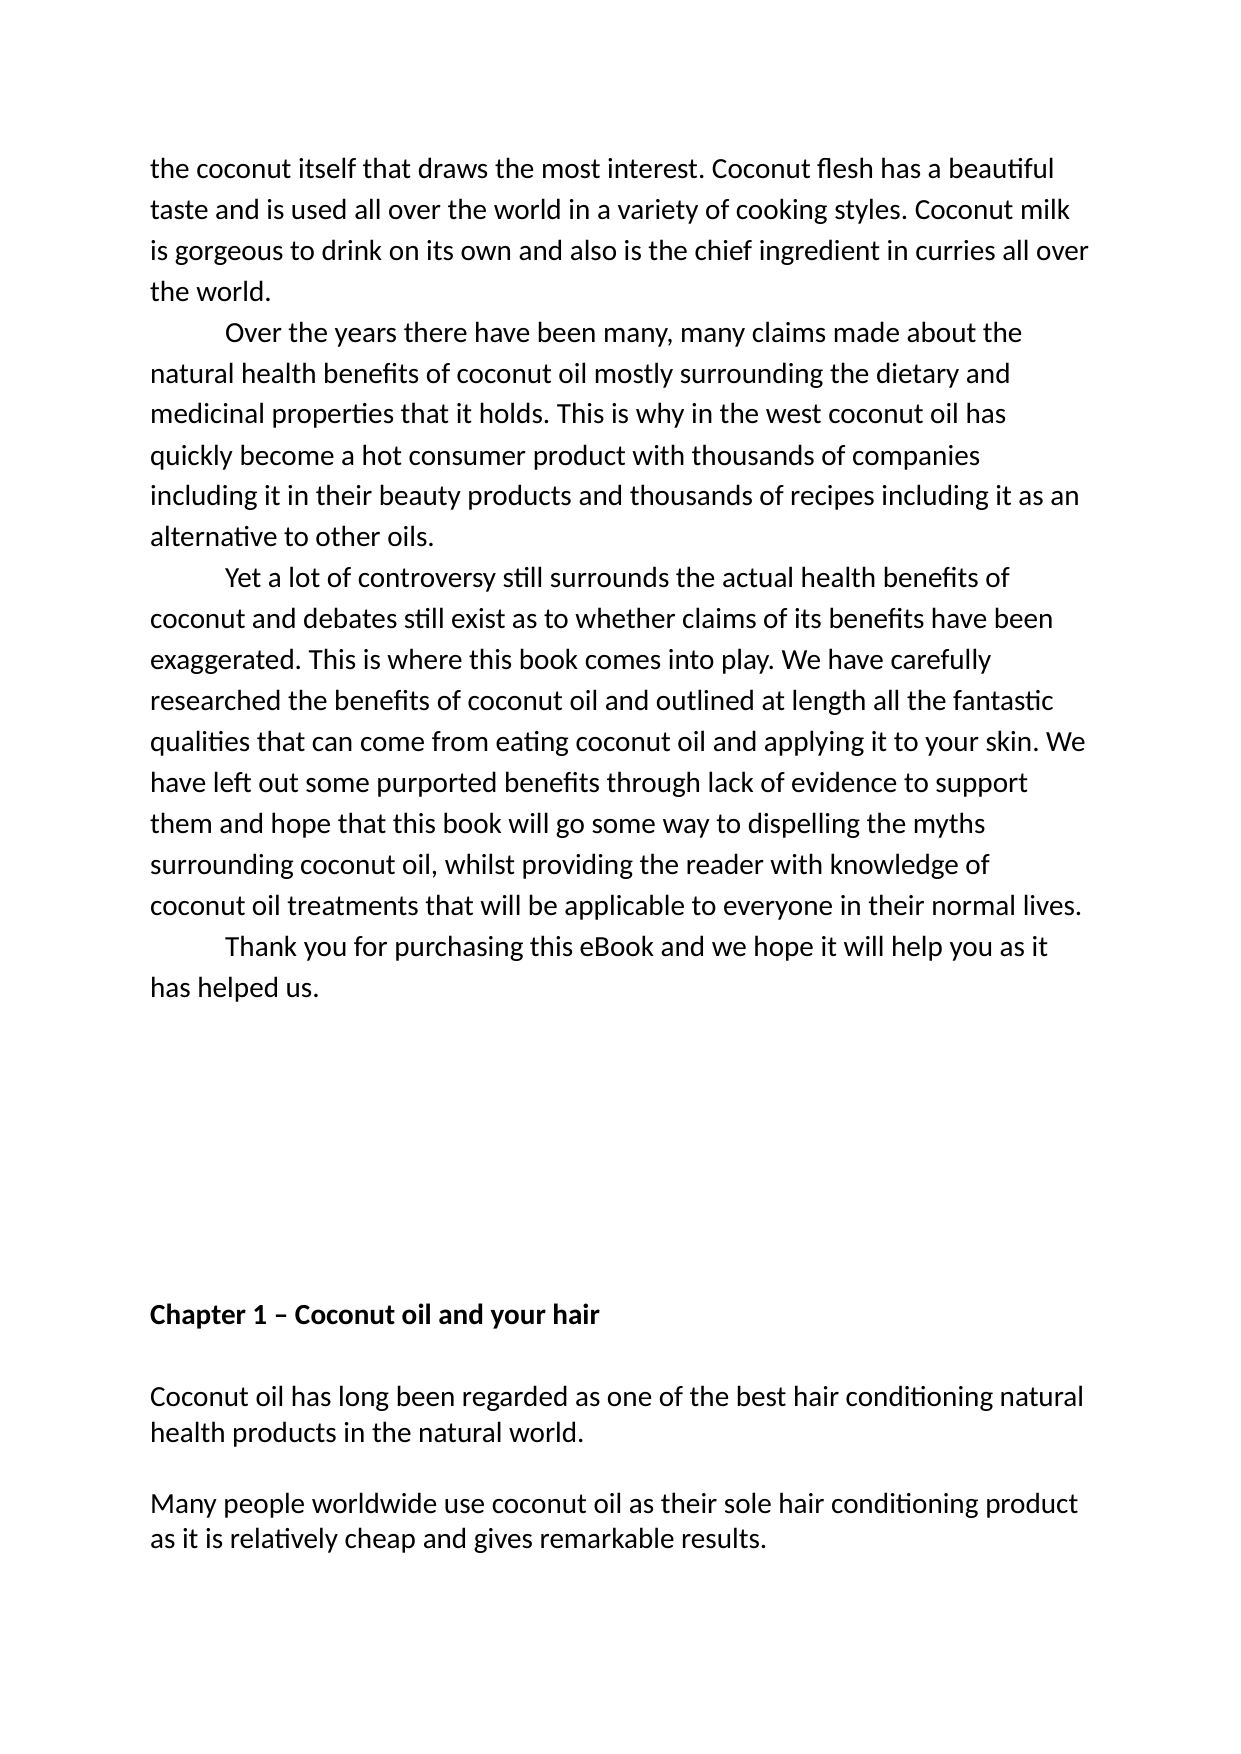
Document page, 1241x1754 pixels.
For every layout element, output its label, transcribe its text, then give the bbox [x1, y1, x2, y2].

text Thank you for purchasing this eBook and we hope it will help you as it has helped us. [150, 928, 1090, 1004]
text Chapter 1 – Coconut oil and your hair [150, 1296, 1090, 1332]
text Many people worldwide use coconut oil as their sole hair conditioning product as it is relatively cheap and gives remarkable results. [150, 1485, 1090, 1556]
text Over the years there have been many, many claims made about the natural health benefits of coconut oil mostly surrounding the dietary and medicinal properties that it holds. This is why in the west coconut oil has quickly become a hot consumer product with thousands of companies including it in their beauty products and thousands of recipes including it as an alternative to other oils. [150, 314, 1090, 554]
text the coconut itself that draws the most interest. Coconut flesh has a beautiful taste and is used all over the world in a variety of cooking styles. Coconut milk is gorgeous to drink on its own and also is the chief ingredient in curries all over the world. [150, 150, 1090, 308]
text Coconut oil has long been regarded as one of the best hair conditioning natural health products in the natural world. [150, 1378, 1090, 1449]
text Yet a lot of controversy still surrounds the actual health benefits of coconut and debates still exist as to whether claims of its benefits have been exaggerated. This is where this book comes into play. We have carefully researched the benefits of coconut oil and outlined at length all the fantastic qualities that can come from eating coconut oil and applying it to your skin. We have left out some purported benefits through lack of evidence to support them and hope that this book will go some way to dispelling the myths surrounding coconut oil, whilst providing the reader with knowledge of coconut oil treatments that will be applicable to everyone in their normal lives. [150, 559, 1090, 922]
